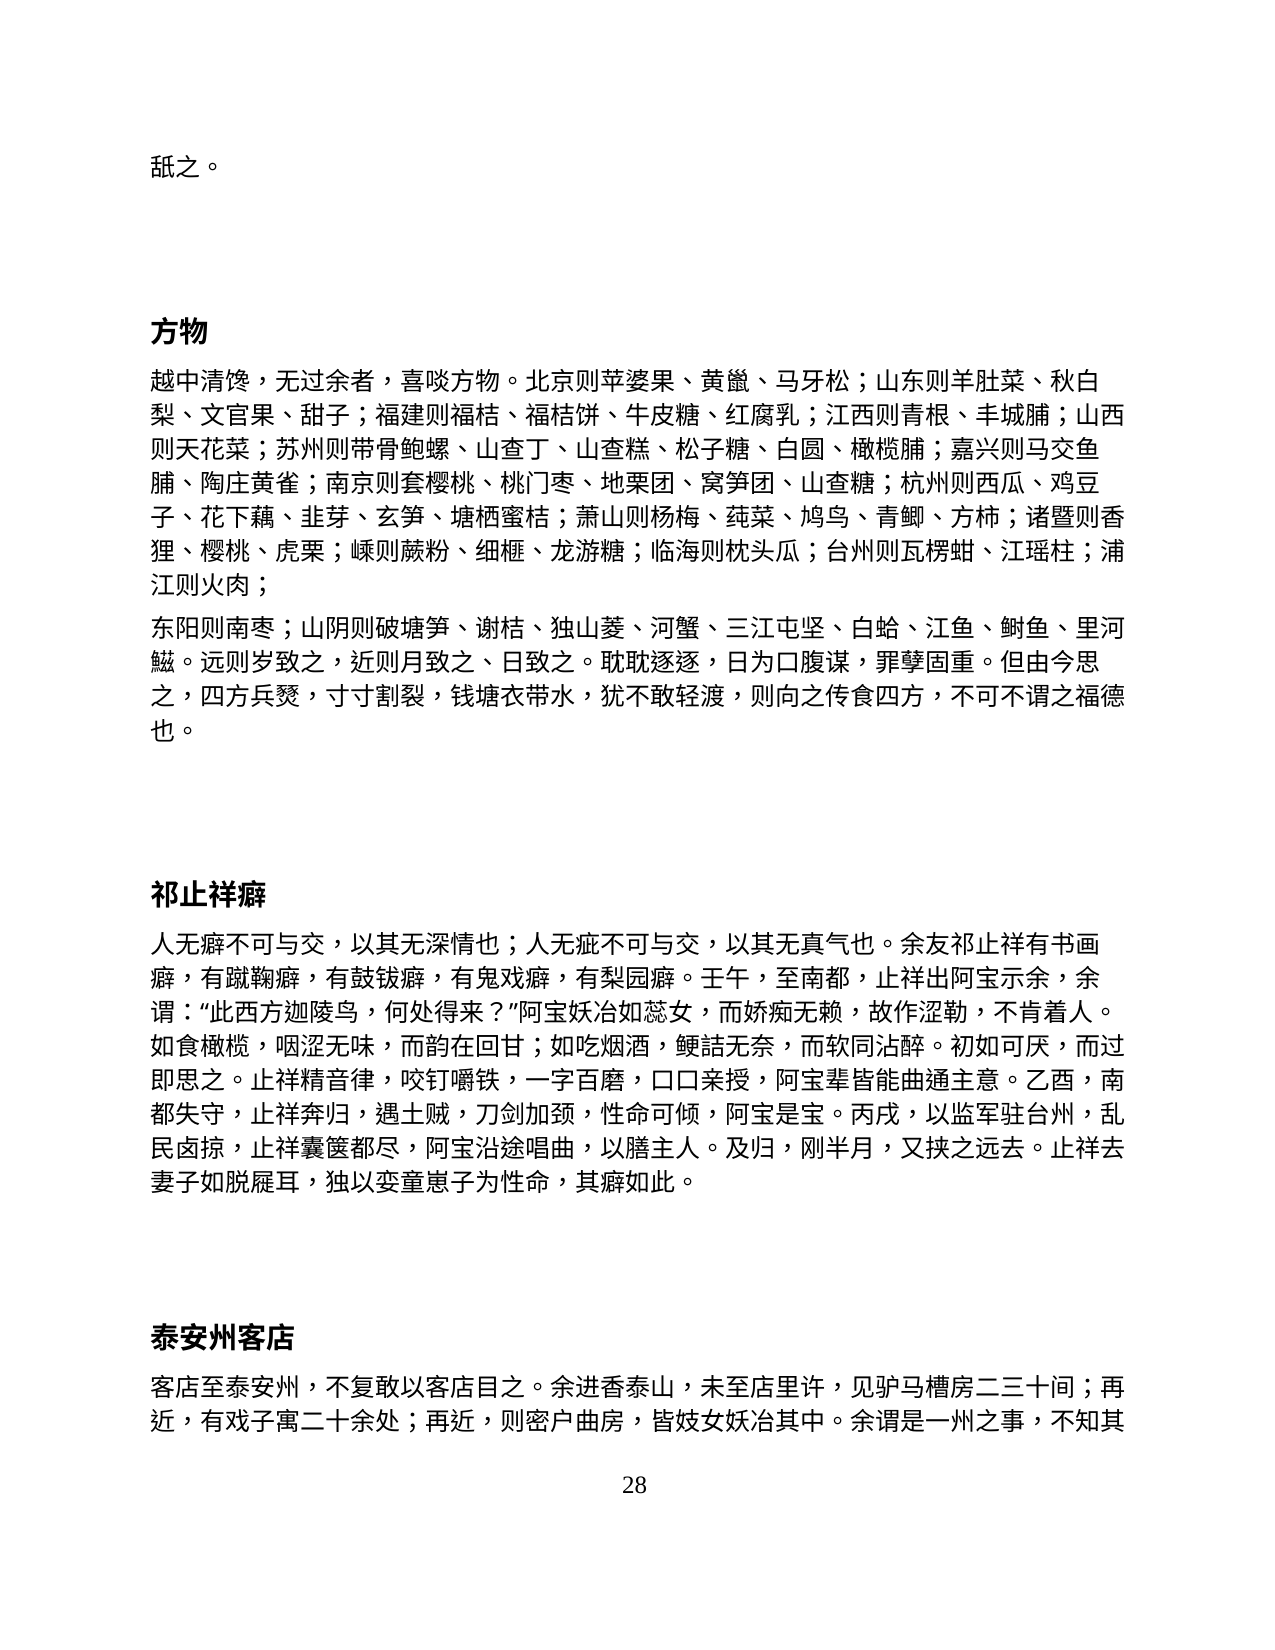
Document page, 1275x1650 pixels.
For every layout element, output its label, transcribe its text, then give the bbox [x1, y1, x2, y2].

subtitle 泰安州客店 [150, 1317, 1125, 1357]
text 越中清馋，无过余者，喜啖方物。北京则苹婆果、黄巤、马牙松；山东则羊肚菜、秋白梨、文官果、甜子；福建则福桔、福桔饼、牛皮糖、红腐乳；江西则青根、丰城脯；山西则天花菜；苏州则带骨鲍螺、山查丁、山查糕、松子糖、白圆、橄榄脯；嘉兴则马交鱼脯、陶庄黄雀；南京则套樱桃、桃门枣、地栗团、窝笋团、山查糖；杭州则西瓜、鸡豆子、花下藕、韭芽、玄笋、塘栖蜜桔；萧山则杨梅、莼菜、鸠鸟、青鲫、方柿；诸暨则香狸、樱桃、虎栗；嵊则蕨粉、细榧、龙游糖；临海则枕头瓜；台州则瓦楞蚶、江瑶柱；浦江则火肉； [150, 363, 1125, 602]
text 舐之。 [150, 150, 1125, 184]
subtitle 方物 [150, 311, 1125, 351]
text 东阳则南枣；山阴则破塘笋、谢桔、独山菱、河蟹、三江屯坚、白蛤、江鱼、鲥鱼、里河鰦。远则岁致之，近则月致之、日致之。耽耽逐逐，日为口腹谋，罪孽固重。但由今思之，四方兵燹，寸寸割裂，钱塘衣带水，犹不敢轻渡，则向之传食四方，不可不谓之福德也。 [150, 611, 1125, 747]
text 客店至泰安州，不复敢以客店目之。余进香泰山，未至店里许，见驴马槽房二三十间；再近，有戏子寓二十余处；再近，则密户曲房，皆妓女妖冶其中。余谓是一州之事，不知其 [150, 1370, 1125, 1438]
subtitle 祁止祥癖 [150, 874, 1125, 914]
text 人无癖不可与交，以其无深情也；人无疵不可与交，以其无真气也。余友祁止祥有书画癖，有蹴鞠癖，有鼓钹癖，有鬼戏癖，有梨园癖。壬午，至南都，止祥出阿宝示余，余谓：“此西方迦陵鸟，何处得来？”阿宝妖冶如蕊女，而娇痴无赖，故作涩勒，不肯着人。如食橄榄，咽涩无味，而韵在回甘；如吃烟酒，鲠詰无奈，而软同沾醉。初如可厌，而过即思之。止祥精音律，咬钉嚼铁，一字百磨，口口亲授，阿宝辈皆能曲通主意。乙酉，南都失守，止祥奔归，遇土贼，刀剑加颈，性命可倾，阿宝是宝。丙戌，以监军驻台州，乱民卤掠，止祥囊箧都尽，阿宝沿途唱曲，以膳主人。及归，刚半月，又挟之远去。止祥去妻子如脱屣耳，独以娈童崽子为性命，其癖如此。 [150, 927, 1125, 1199]
